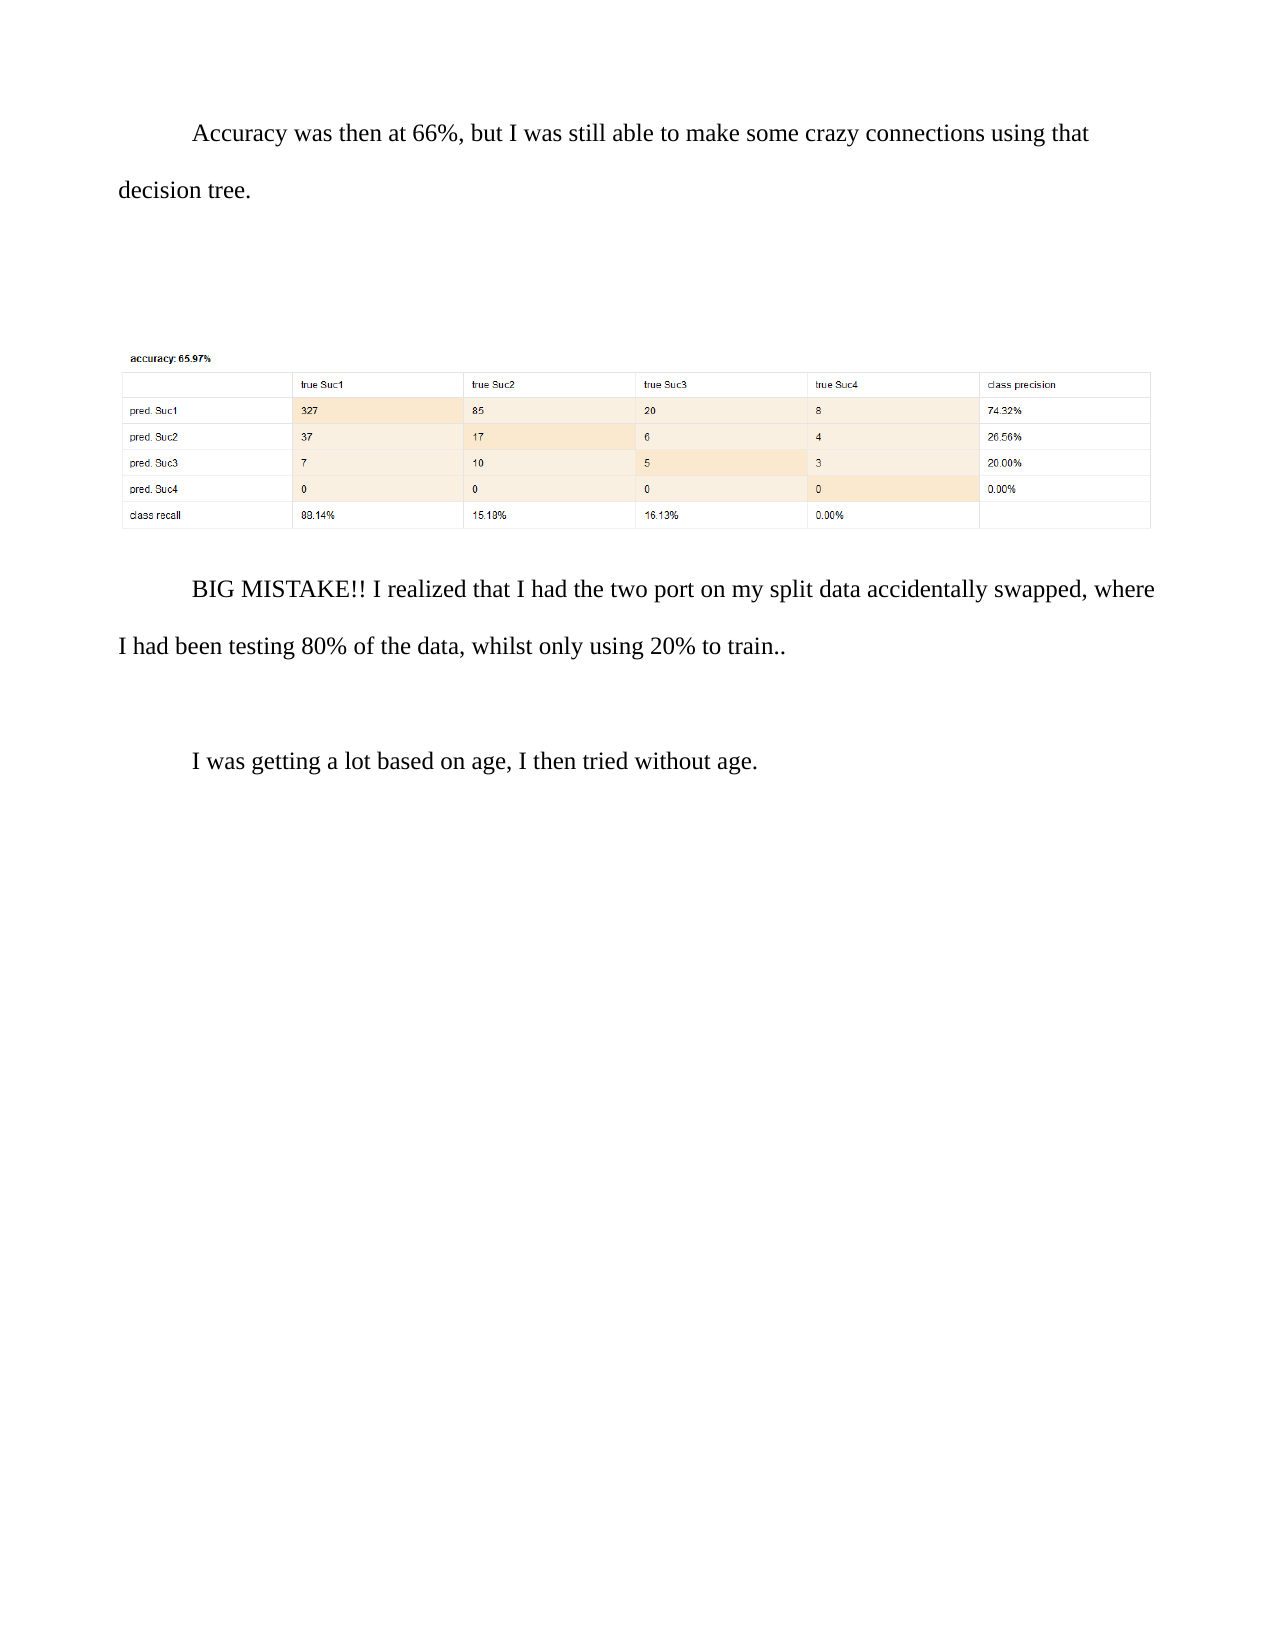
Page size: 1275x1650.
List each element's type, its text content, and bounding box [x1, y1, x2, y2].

text BIG MISTAKE!! I realized that I had the two port on my split data accidentally swapped, where I had been testing 80% of the data, whilst only using 20% to train.. [118, 546, 1157, 660]
text I was getting a lot based on age, I then tried without age. [118, 746, 1157, 775]
text Accuracy was then at 66%, but I was still able to make some crazy connections using that decision tree. [118, 118, 1157, 204]
picture [118, 348, 1157, 546]
